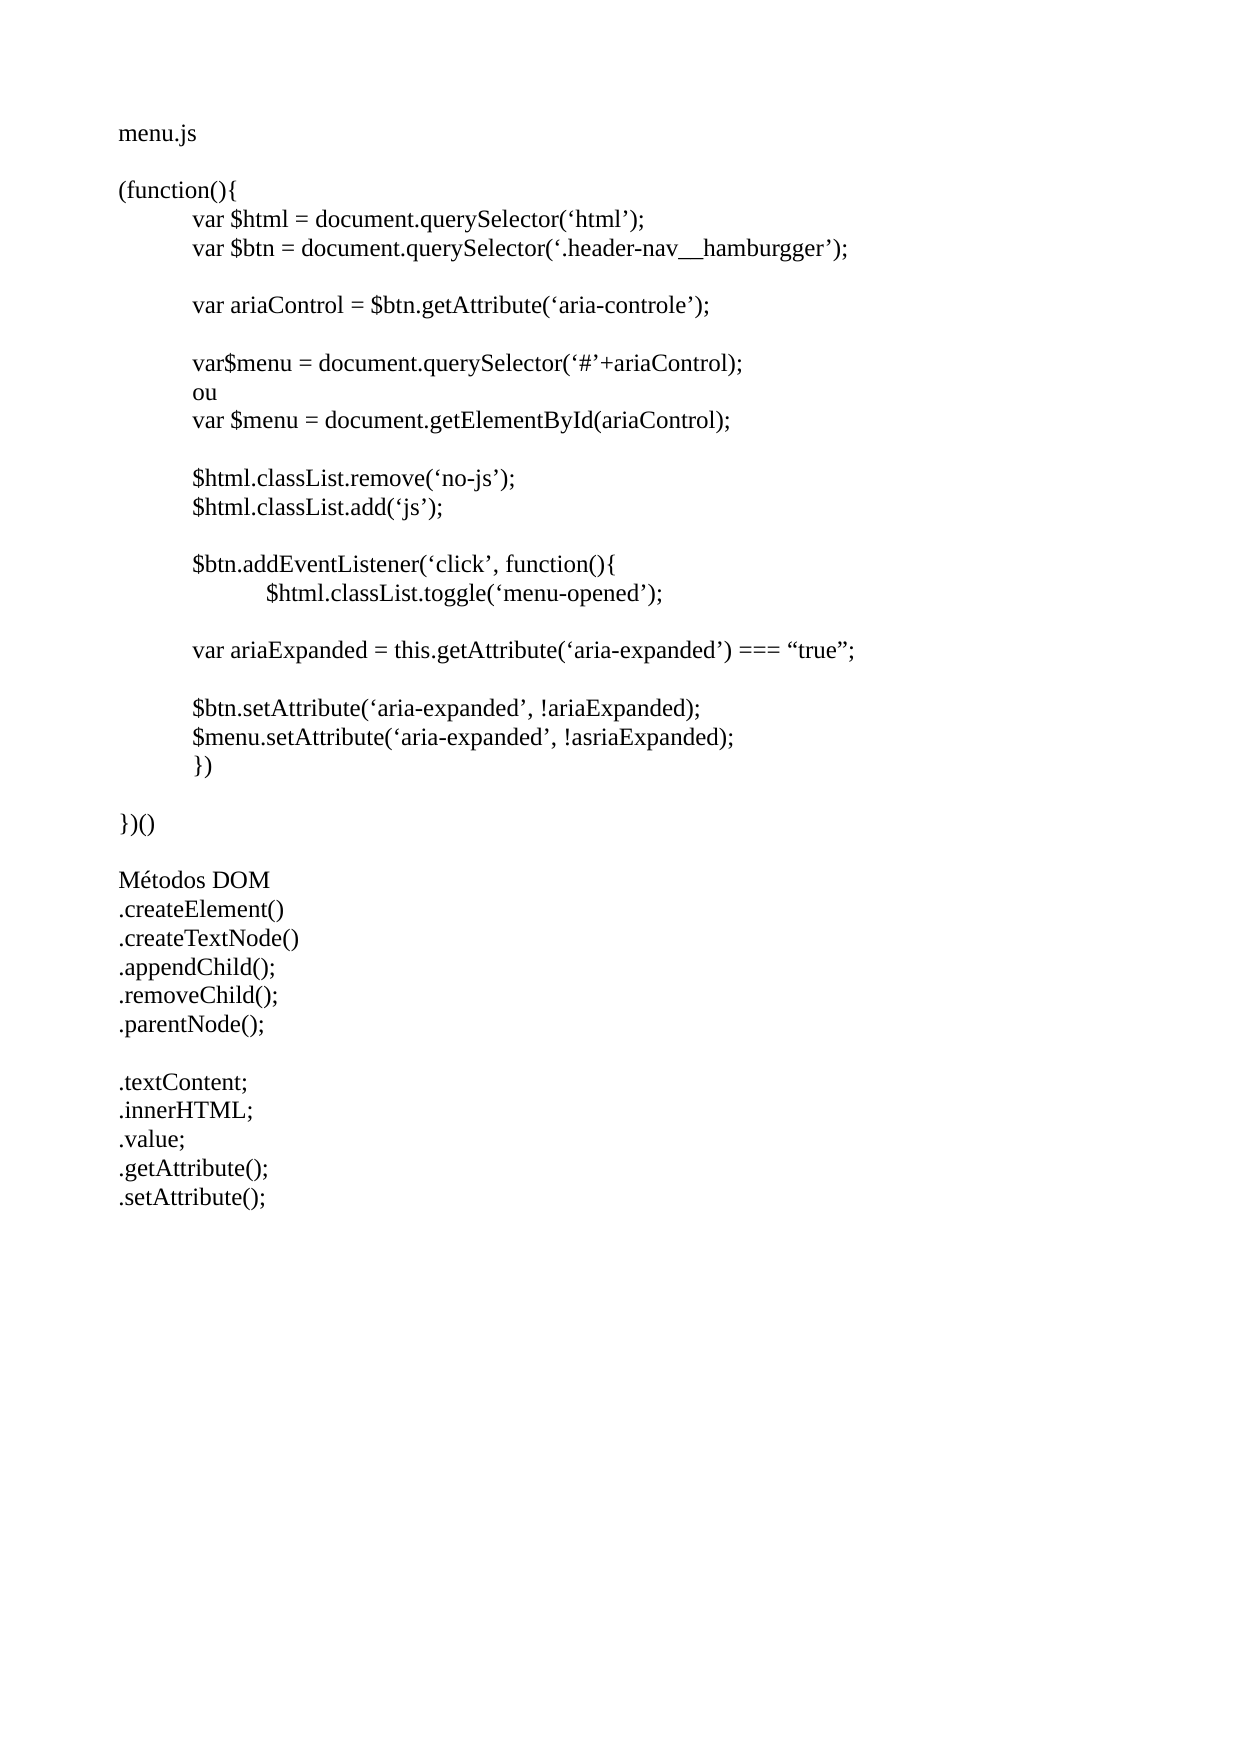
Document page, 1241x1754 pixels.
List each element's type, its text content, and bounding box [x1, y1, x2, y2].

text .appendChild(); [118, 952, 1122, 981]
text $html.classList.toggle(‘menu-opened’); [118, 578, 1122, 607]
text .getAttribute(); [118, 1153, 1122, 1182]
text var $html = document.querySelector(‘html’); [118, 204, 1122, 233]
text var ariaControl = $btn.getAttribute(‘aria-controle’); [118, 291, 1122, 319]
text var $btn = document.querySelector(‘.header-nav__hamburgger’); [118, 233, 1122, 262]
text .createTextNode() [118, 923, 1122, 952]
text })() [118, 808, 1122, 837]
text .removeChild(); [118, 981, 1122, 1009]
text }) [118, 751, 1122, 779]
text menu.js [118, 118, 1122, 147]
text Métodos DOM [118, 866, 1122, 894]
text .parentNode(); [118, 1009, 1122, 1038]
text .value; [118, 1124, 1122, 1153]
text ou [118, 377, 1122, 406]
text (function(){ [118, 176, 1122, 204]
text $html.classList.add(‘js’); [118, 492, 1122, 521]
text $btn.setAttribute(‘aria-expanded’, !ariaExpanded); [118, 693, 1122, 722]
text var $menu = document.getElementById(ariaControl); [118, 406, 1122, 434]
text var$menu = document.querySelector(‘#’+ariaControl); [118, 348, 1122, 377]
text var ariaExpanded = this.getAttribute(‘aria-expanded’) === “true”; [118, 636, 1122, 664]
text .createElement() [118, 894, 1122, 923]
text .innerHTML; [118, 1096, 1122, 1124]
text .setAttribute(); [118, 1182, 1122, 1211]
text $html.classList.remove(‘no-js’); [118, 463, 1122, 492]
text $btn.addEventListener(‘click’, function(){ [118, 549, 1122, 578]
text .textContent; [118, 1067, 1122, 1096]
text $menu.setAttribute(‘aria-expanded’, !asriaExpanded); [118, 722, 1122, 751]
